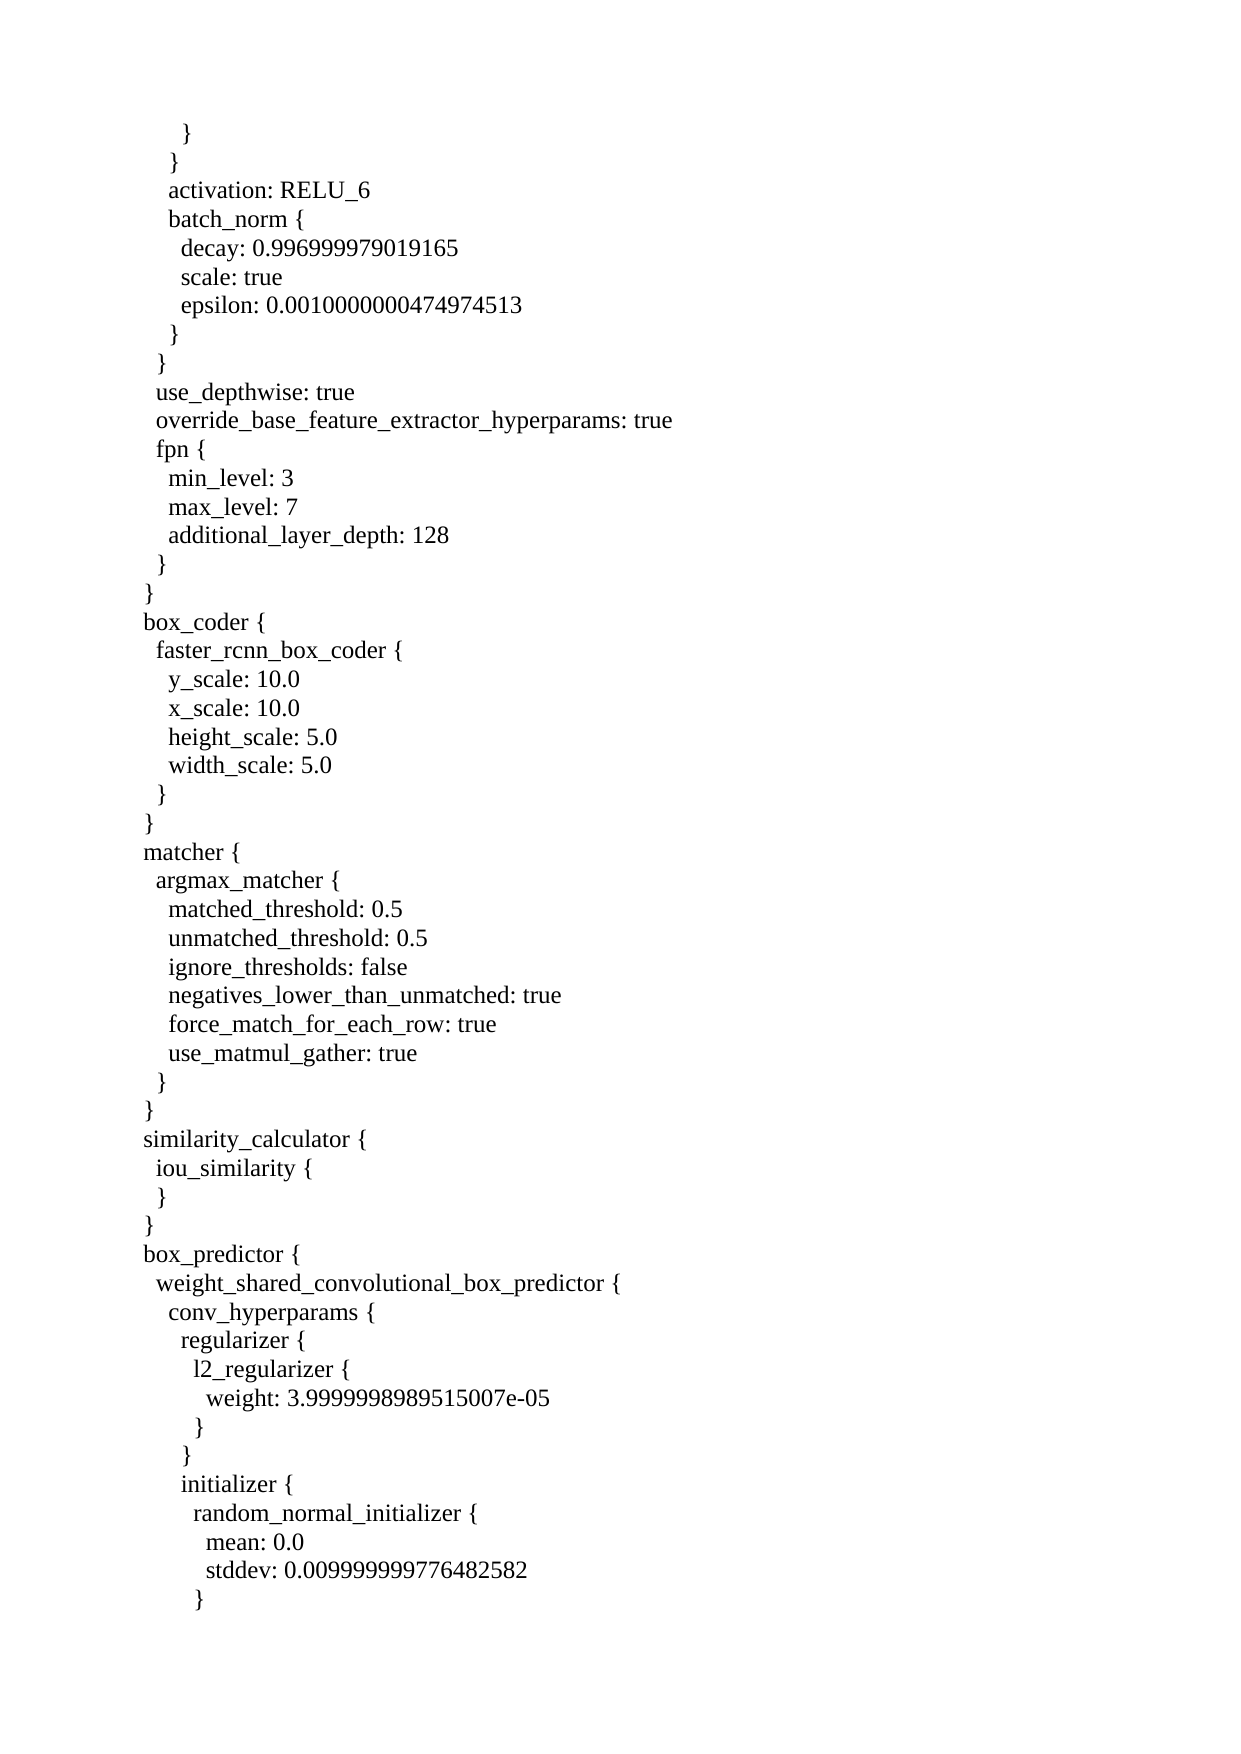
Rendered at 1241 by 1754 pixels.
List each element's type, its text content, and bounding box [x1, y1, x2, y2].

text force_match_for_each_row: true [118, 1009, 1122, 1038]
text use_matmul_gather: true [118, 1038, 1122, 1067]
text } [118, 1441, 1122, 1469]
text } [118, 779, 1122, 808]
text max_level: 7 [118, 492, 1122, 521]
text } [118, 1211, 1122, 1239]
text l2_regularizer { [118, 1354, 1122, 1383]
text similarity_calculator { [118, 1124, 1122, 1153]
text iou_similarity { [118, 1153, 1122, 1182]
text matched_threshold: 0.5 [118, 894, 1122, 923]
text override_base_feature_extractor_hyperparams: true [118, 406, 1122, 434]
text scale: true [118, 262, 1122, 291]
text ignore_thresholds: false [118, 952, 1122, 981]
text } [118, 1067, 1122, 1096]
text } [118, 147, 1122, 176]
text } [118, 1096, 1122, 1124]
text } [118, 549, 1122, 578]
text random_normal_initializer { [118, 1498, 1122, 1527]
text width_scale: 5.0 [118, 751, 1122, 779]
text stddev: 0.009999999776482582 [118, 1556, 1122, 1584]
text negatives_lower_than_unmatched: true [118, 981, 1122, 1009]
text } [118, 319, 1122, 348]
text conv_hyperparams { [118, 1297, 1122, 1326]
text fpn { [118, 434, 1122, 463]
text } [118, 808, 1122, 837]
text } [118, 118, 1122, 147]
text height_scale: 5.0 [118, 722, 1122, 751]
text activation: RELU_6 [118, 176, 1122, 204]
text weight: 3.9999998989515007e-05 [118, 1383, 1122, 1412]
text unmatched_threshold: 0.5 [118, 923, 1122, 952]
text min_level: 3 [118, 463, 1122, 492]
text decay: 0.996999979019165 [118, 233, 1122, 262]
text matcher { [118, 837, 1122, 866]
text box_predictor { [118, 1239, 1122, 1268]
text faster_rcnn_box_coder { [118, 636, 1122, 664]
text } [118, 1412, 1122, 1441]
text } [118, 1584, 1122, 1613]
text } [118, 1182, 1122, 1211]
text weight_shared_convolutional_box_predictor { [118, 1268, 1122, 1297]
text initializer { [118, 1469, 1122, 1498]
text regularizer { [118, 1326, 1122, 1354]
text mean: 0.0 [118, 1527, 1122, 1556]
text batch_norm { [118, 204, 1122, 233]
text box_coder { [118, 607, 1122, 636]
text } [118, 348, 1122, 377]
text } [118, 578, 1122, 607]
text x_scale: 10.0 [118, 693, 1122, 722]
text epsilon: 0.0010000000474974513 [118, 291, 1122, 319]
text use_depthwise: true [118, 377, 1122, 406]
text additional_layer_depth: 128 [118, 521, 1122, 549]
text argmax_matcher { [118, 866, 1122, 894]
text y_scale: 10.0 [118, 664, 1122, 693]
